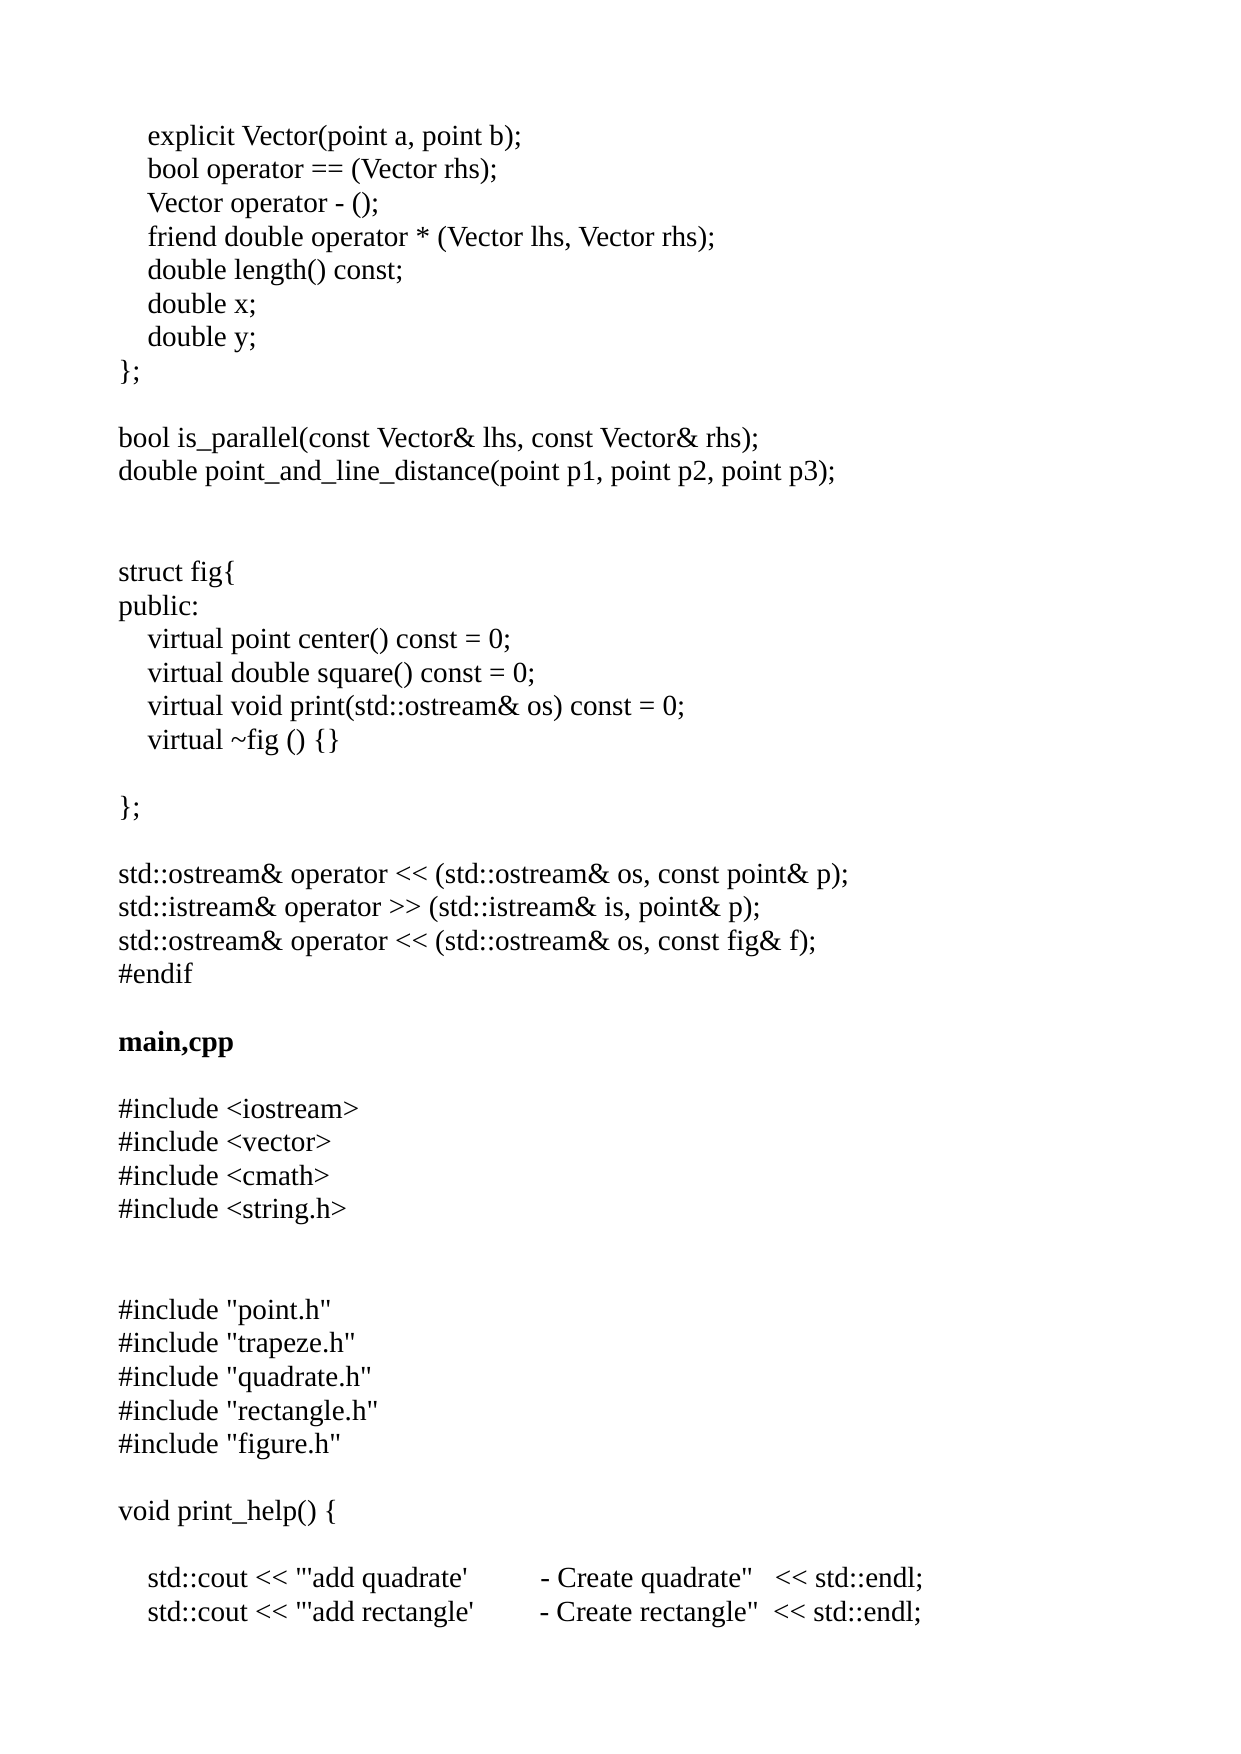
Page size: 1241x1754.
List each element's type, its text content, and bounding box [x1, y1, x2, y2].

text #include <iostream> [118, 1091, 1122, 1124]
text #include "point.h" [118, 1292, 1122, 1326]
text friend double operator * (Vector lhs, Vector rhs); [118, 219, 1122, 252]
text #include "rectangle.h" [118, 1393, 1122, 1426]
text virtual double square() const = 0; [118, 655, 1122, 688]
text explicit Vector(point a, point b); [118, 118, 1122, 152]
text std::ostream& operator << (std::ostream& os, const fig& f); [118, 923, 1122, 957]
text double length() const; [118, 252, 1122, 286]
text double y; [118, 319, 1122, 353]
text Vector operator - (); [118, 185, 1122, 219]
text std::ostream& operator << (std::ostream& os, const point& p); [118, 856, 1122, 889]
text virtual point center() const = 0; [118, 621, 1122, 655]
text std::cout << "'add quadrate' - Create quadrate" << std::endl; [118, 1560, 1122, 1594]
text bool operator == (Vector rhs); [118, 152, 1122, 185]
text }; [118, 353, 1122, 386]
text void print_help() { [118, 1493, 1122, 1527]
text #include <cmath> [118, 1158, 1122, 1191]
text bool is_parallel(const Vector& lhs, const Vector& rhs); [118, 420, 1122, 453]
text #endif [118, 957, 1122, 990]
text #include "quadrate.h" [118, 1359, 1122, 1393]
text main,cpp [118, 1024, 1122, 1057]
text virtual ~fig () {} [118, 722, 1122, 755]
text }; [118, 789, 1122, 822]
text struct fig{ [118, 554, 1122, 588]
text double x; [118, 286, 1122, 319]
text std::istream& operator >> (std::istream& is, point& p); [118, 889, 1122, 923]
text #include "trapeze.h" [118, 1326, 1122, 1359]
text virtual void print(std::ostream& os) const = 0; [118, 688, 1122, 722]
text #include <string.h> [118, 1191, 1122, 1225]
text public: [118, 588, 1122, 621]
text double point_and_line_distance(point p1, point p2, point p3); [118, 453, 1122, 487]
text #include <vector> [118, 1124, 1122, 1158]
text std::cout << "'add rectangle' - Create rectangle" << std::endl; [118, 1594, 1122, 1627]
text #include "figure.h" [118, 1426, 1122, 1460]
